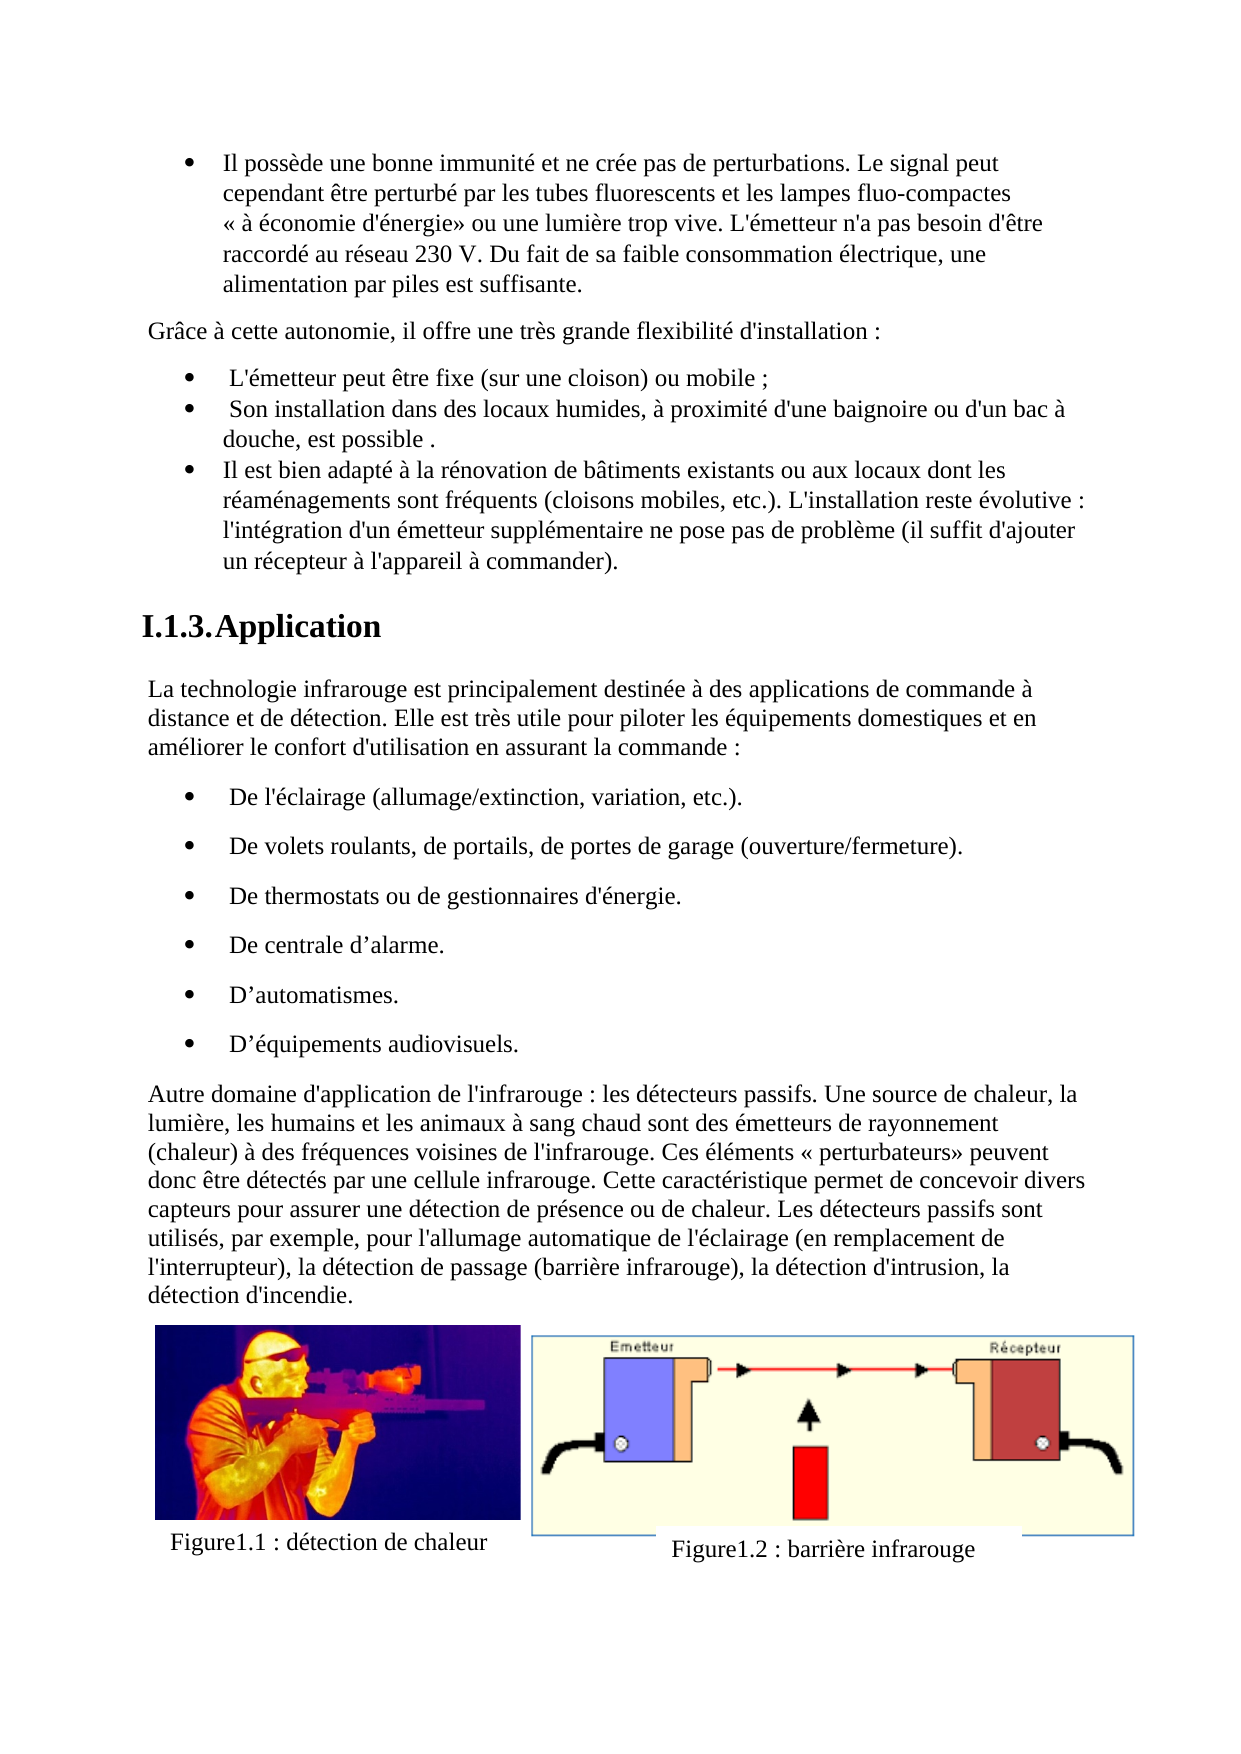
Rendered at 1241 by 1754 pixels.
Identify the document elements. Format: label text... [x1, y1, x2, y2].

text La technologie infrarouge est principalement destinée à des applications de commande à distance et de détection. Elle est très utile pour piloter les équipements domestiques et en améliorer le confort d'utilisation en assurant la commande : [148, 674, 1093, 761]
text Autre domaine d'application de l'infrarouge : les détecteurs passifs. Une source de chaleur, la lumière, les humains et les animaux à sang chaud sont des émetteurs de rayonnement (chaleur) à des fréquences voisines de l'infrarouge. Ces éléments « perturbateurs» peuvent donc être détectés par une cellule infrarouge. Cette caractéristique permet de concevoir divers capteurs pour assurer une détection de présence ou de chaleur. Les détecteurs passifs sont utilisés, par exemple, pour l'allumage automatique de l'éclairage (en remplacement de l'interrupteur), la détection de passage (barrière infrarouge), la détection d'intrusion, la détection d'incendie. [148, 1079, 1093, 1309]
list L'émetteur peut être fixe (sur une cloison) ou mobile ; [185, 363, 1093, 392]
text Grâce à cette autonomie, il offre une très grande flexibilité d'installation : [148, 316, 1093, 345]
list Il possède une bonne immunité et ne crée pas de perturbations. Le signal peut cependant être perturbé par les tubes fluorescents et les lampes fluo-compactes « à économie d'énergie» ou une lumière trop vive. L'émetteur n'a pas besoin d'être raccordé au réseau 230 V. Du fait de sa faible consommation électrique, une alimentation par piles est suffisante. [185, 148, 1093, 298]
list De centrale d’alarme. [185, 930, 1093, 959]
list Il est bien adapté à la rénovation de bâtiments existants ou aux locaux dont les réaménagements sont fréquents (cloisons mobiles, etc.). L'installation reste évolutive : l'intégration d'un émetteur supplémentaire ne pose pas de problème (il suffit d'ajouter un récepteur à l'appareil à commander). [185, 455, 1093, 575]
text Figure1.2 : barrière infrarouge [671, 1534, 1007, 1563]
list De thermostats ou de gestionnaires d'énergie. [185, 881, 1093, 909]
text Figure1.1 : détection de chaleur [170, 1527, 506, 1556]
list De volets roulants, de portails, de portes de garage (ouverture/fermeture). [185, 831, 1093, 860]
list Application [177, 607, 1093, 645]
list De l'éclairage (allumage/extinction, variation, etc.). [185, 782, 1093, 810]
list D’équipements audiovisuels. [185, 1029, 1093, 1058]
list D’automatismes. [185, 980, 1093, 1009]
list Son installation dans des locaux humides, à proximité d'une baignoire ou d'un bac à douche, est possible . [185, 394, 1093, 453]
